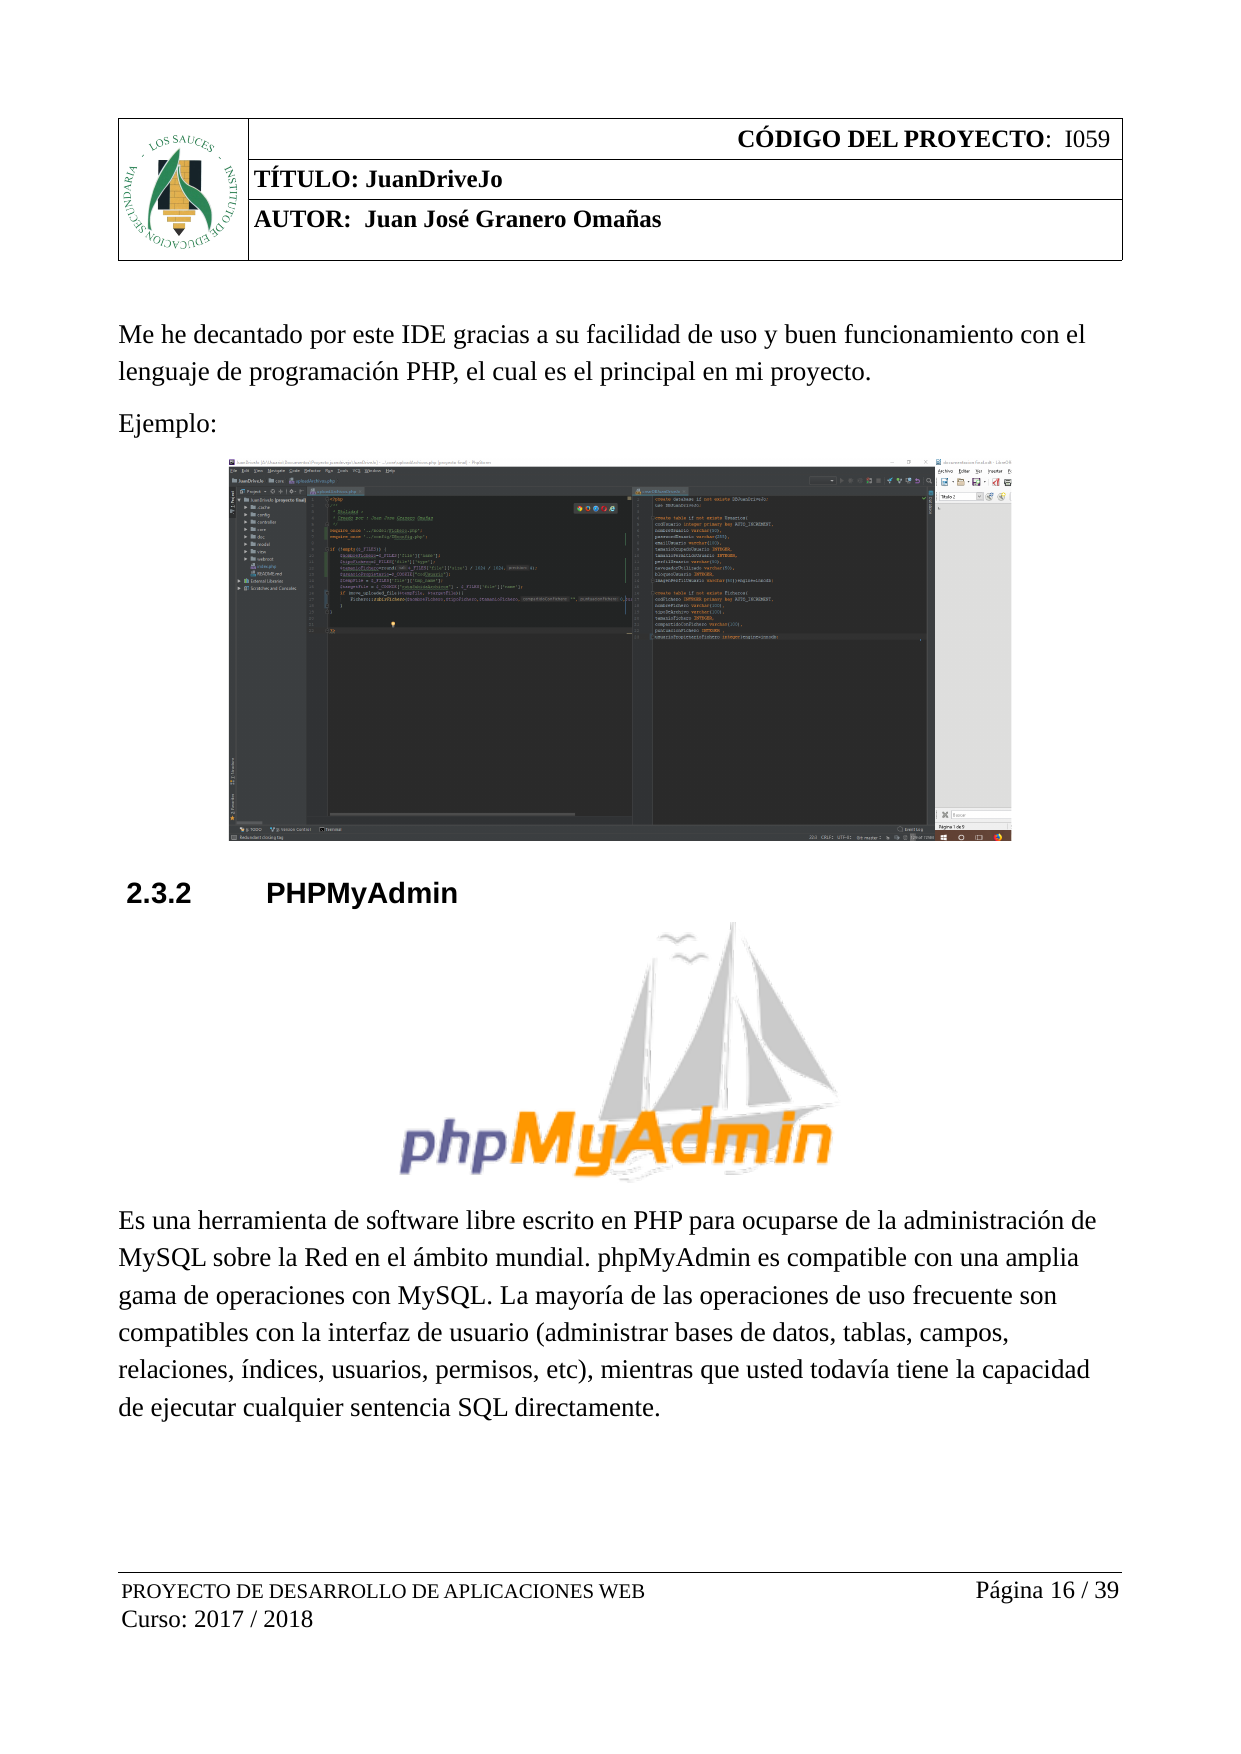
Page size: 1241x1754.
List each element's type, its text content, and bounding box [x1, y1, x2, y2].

picture [112, 123, 254, 257]
picture [399, 922, 842, 1184]
text Me he decantado por este IDE gracias a su facilidad de uso y buen funcionamiento con el lenguaje de programación PHP, el cual es el principal en mi proyecto. [118, 318, 1122, 386]
subtitle PHPMyAdmin [118, 876, 1122, 910]
text Ejemplo: [118, 407, 1122, 438]
picture [228, 458, 1012, 841]
text Es una herramienta de software libre escrito en PHP para ocuparse de la administración de MySQL sobre la Red en el ámbito mundial. phpMyAdmin es compatible con una amplia gama de operaciones con MySQL. La mayoría de las operaciones de uso frecuente son compatibles con la interfaz de usuario (administrar bases de datos, tablas, campos, relaciones, índices, usuarios, permisos, etc), mientras que usted todavía tiene la capacidad de ejecutar cualquier sentencia SQL directamente. [118, 1204, 1122, 1422]
